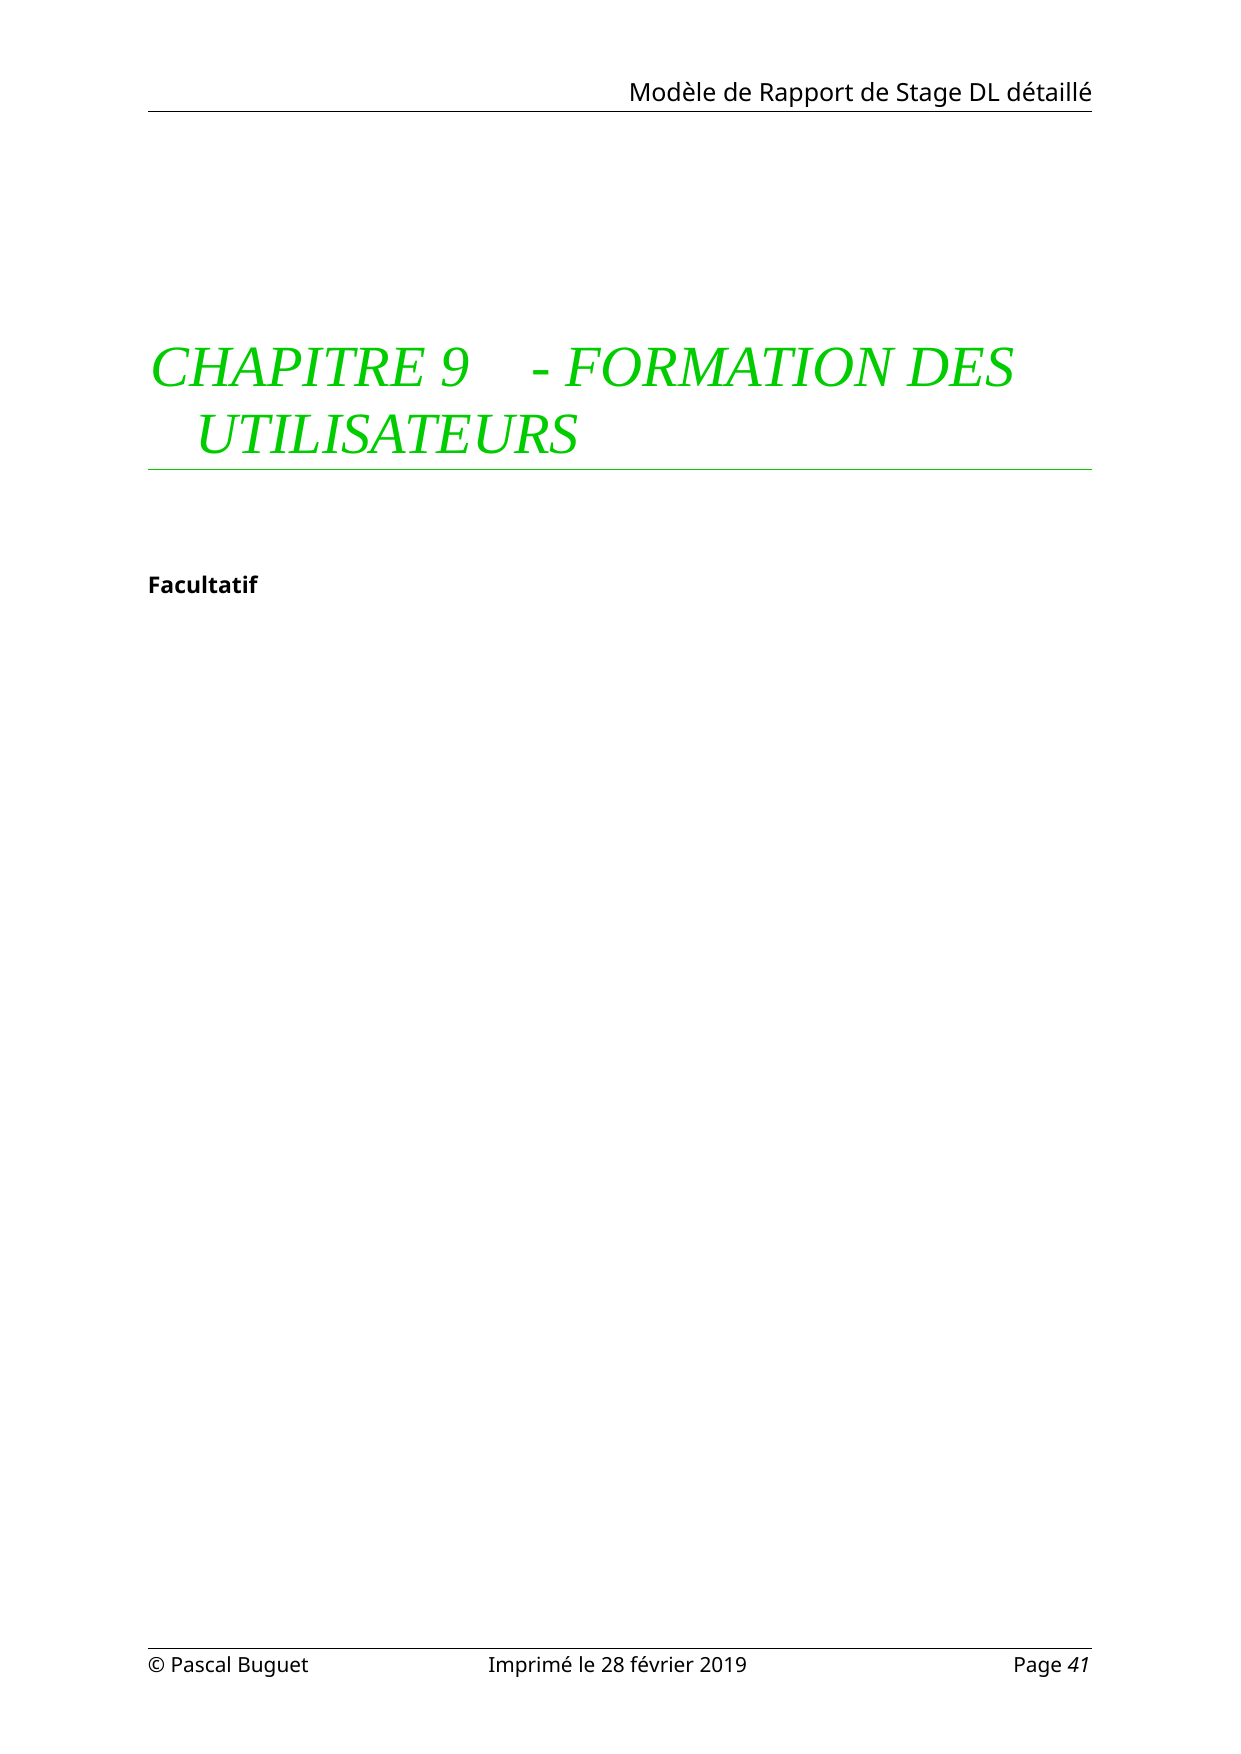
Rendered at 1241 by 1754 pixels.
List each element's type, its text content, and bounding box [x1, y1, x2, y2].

subtitle - Formation des utilisateurs [148, 329, 1092, 469]
text Facultatif [148, 569, 1092, 600]
